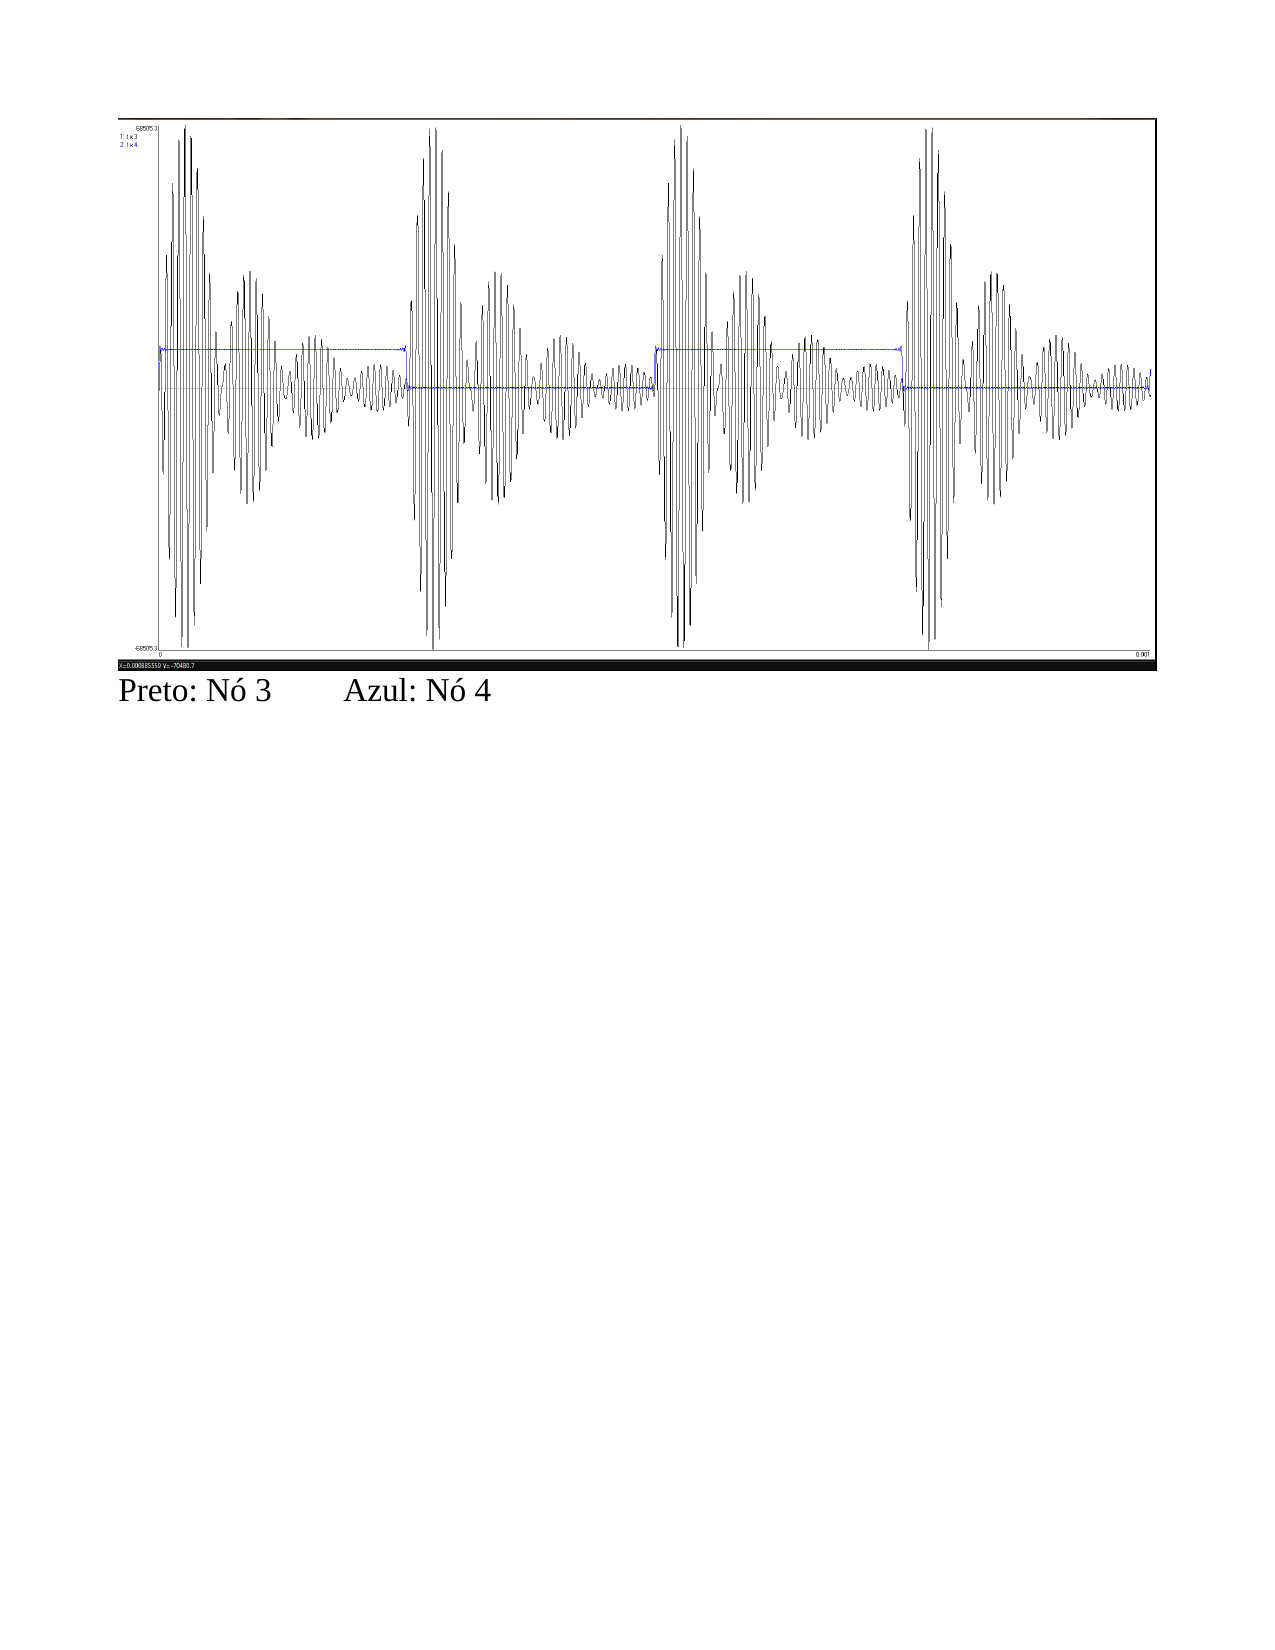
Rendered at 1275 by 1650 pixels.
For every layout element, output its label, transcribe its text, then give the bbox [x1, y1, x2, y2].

text Preto: Nó 3 Azul: Nó 4 [118, 671, 1157, 709]
picture [118, 118, 1157, 671]
